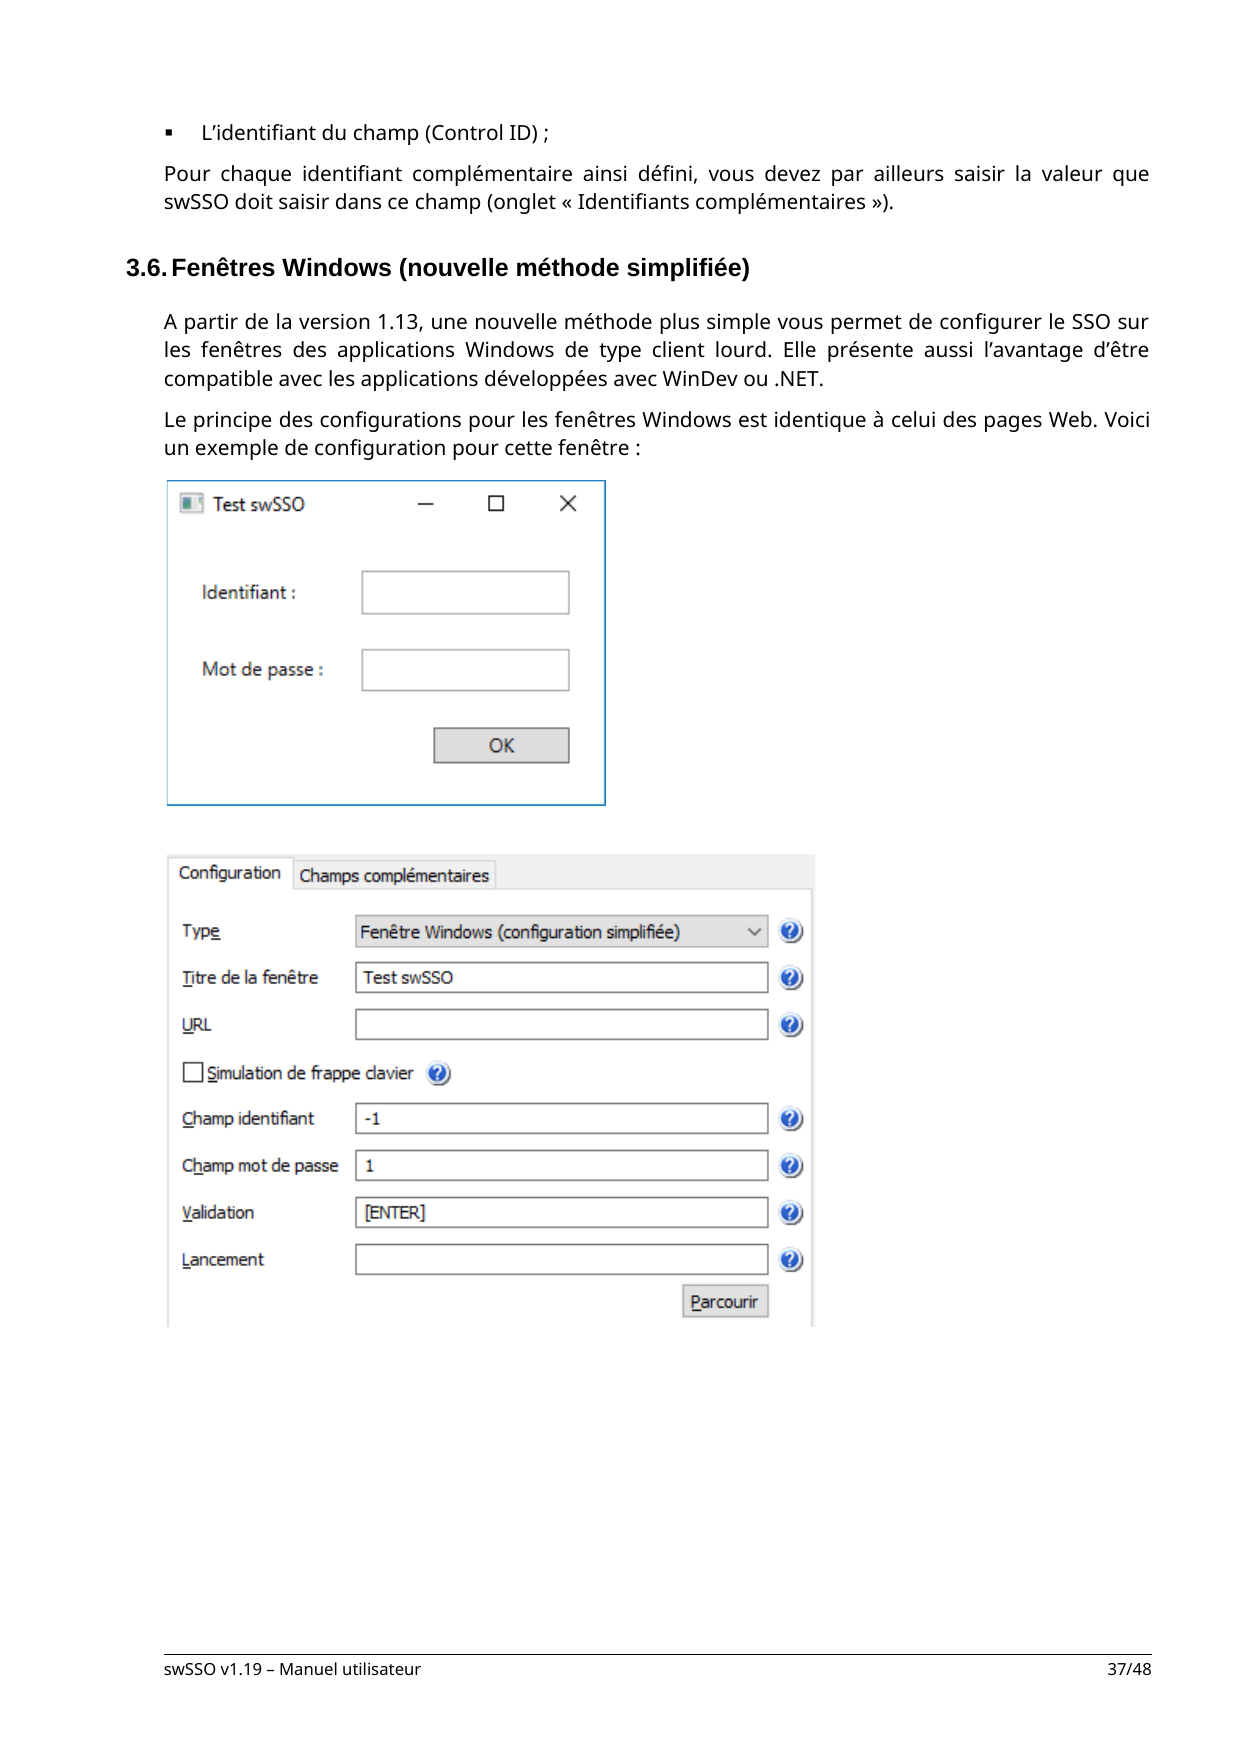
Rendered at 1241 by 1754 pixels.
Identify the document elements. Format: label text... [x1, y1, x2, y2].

subtitle Fenêtres Windows (nouvelle méthode simplifiée) [126, 253, 1152, 282]
text Le principe des configurations pour les fenêtres Windows est identique à celui des pages Web. Voici un exemple de configuration pour cette fenêtre : [164, 405, 1152, 462]
text Pour chaque identifiant complémentaire ainsi défini, vous devez par ailleurs saisir la valeur que swSSO doit saisir dans ce champ (onglet « Identifiants complémentaires »). [164, 159, 1152, 216]
text A partir de la version 1.13, une nouvelle méthode plus simple vous permet de configurer le SSO sur les fenêtres des applications Windows de type client lourd. Elle présente aussi l’avantage d’être compatible avec les applications développées avec WinDev ou .NET. [164, 307, 1152, 392]
picture [166, 480, 606, 806]
list L’identifiant du champ (Control ID) ; [164, 118, 1152, 147]
picture [166, 854, 816, 1327]
